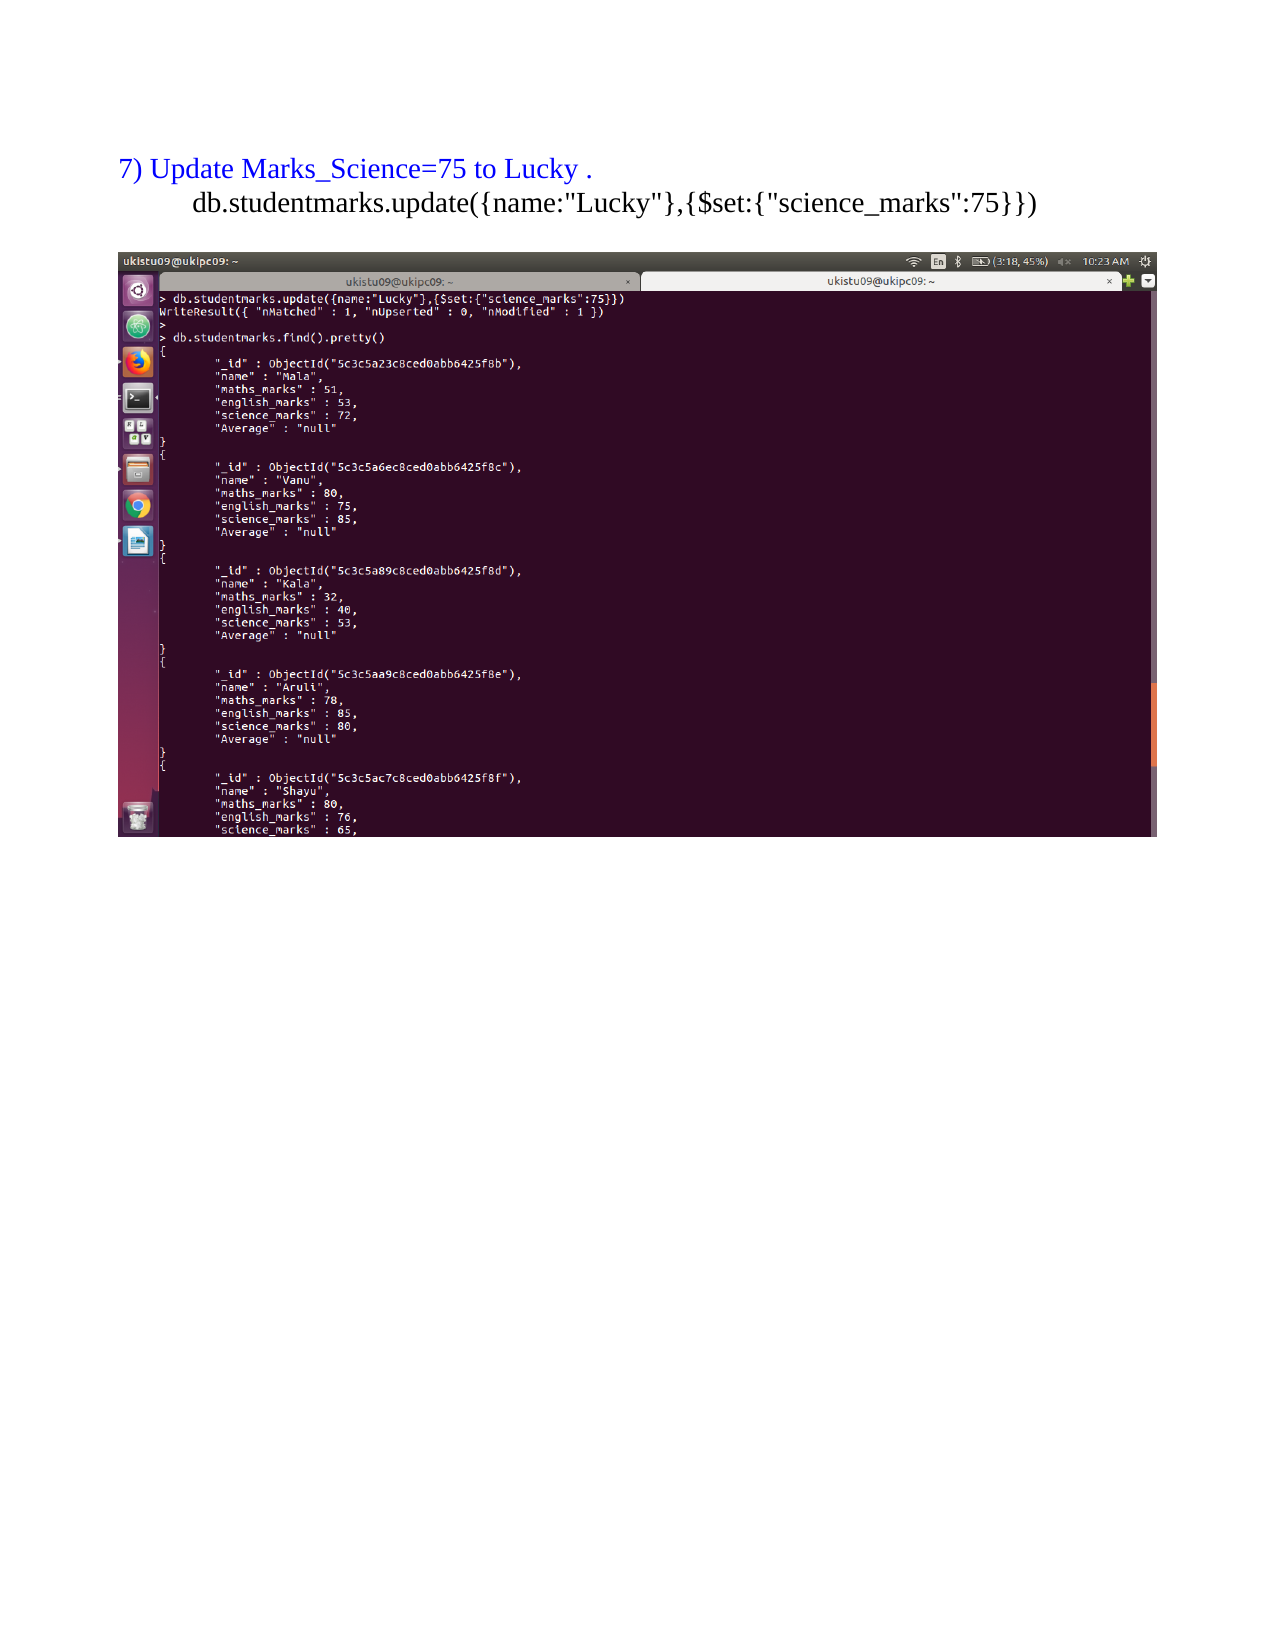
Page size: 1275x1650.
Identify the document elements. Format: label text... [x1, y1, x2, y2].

picture [118, 252, 1157, 837]
text 7) Update Marks_Science=75 to Lucky . [118, 152, 1157, 185]
text db.studentmarks.update({name:"Lucky"},{$set:{"science_marks":75}}) [118, 185, 1157, 219]
